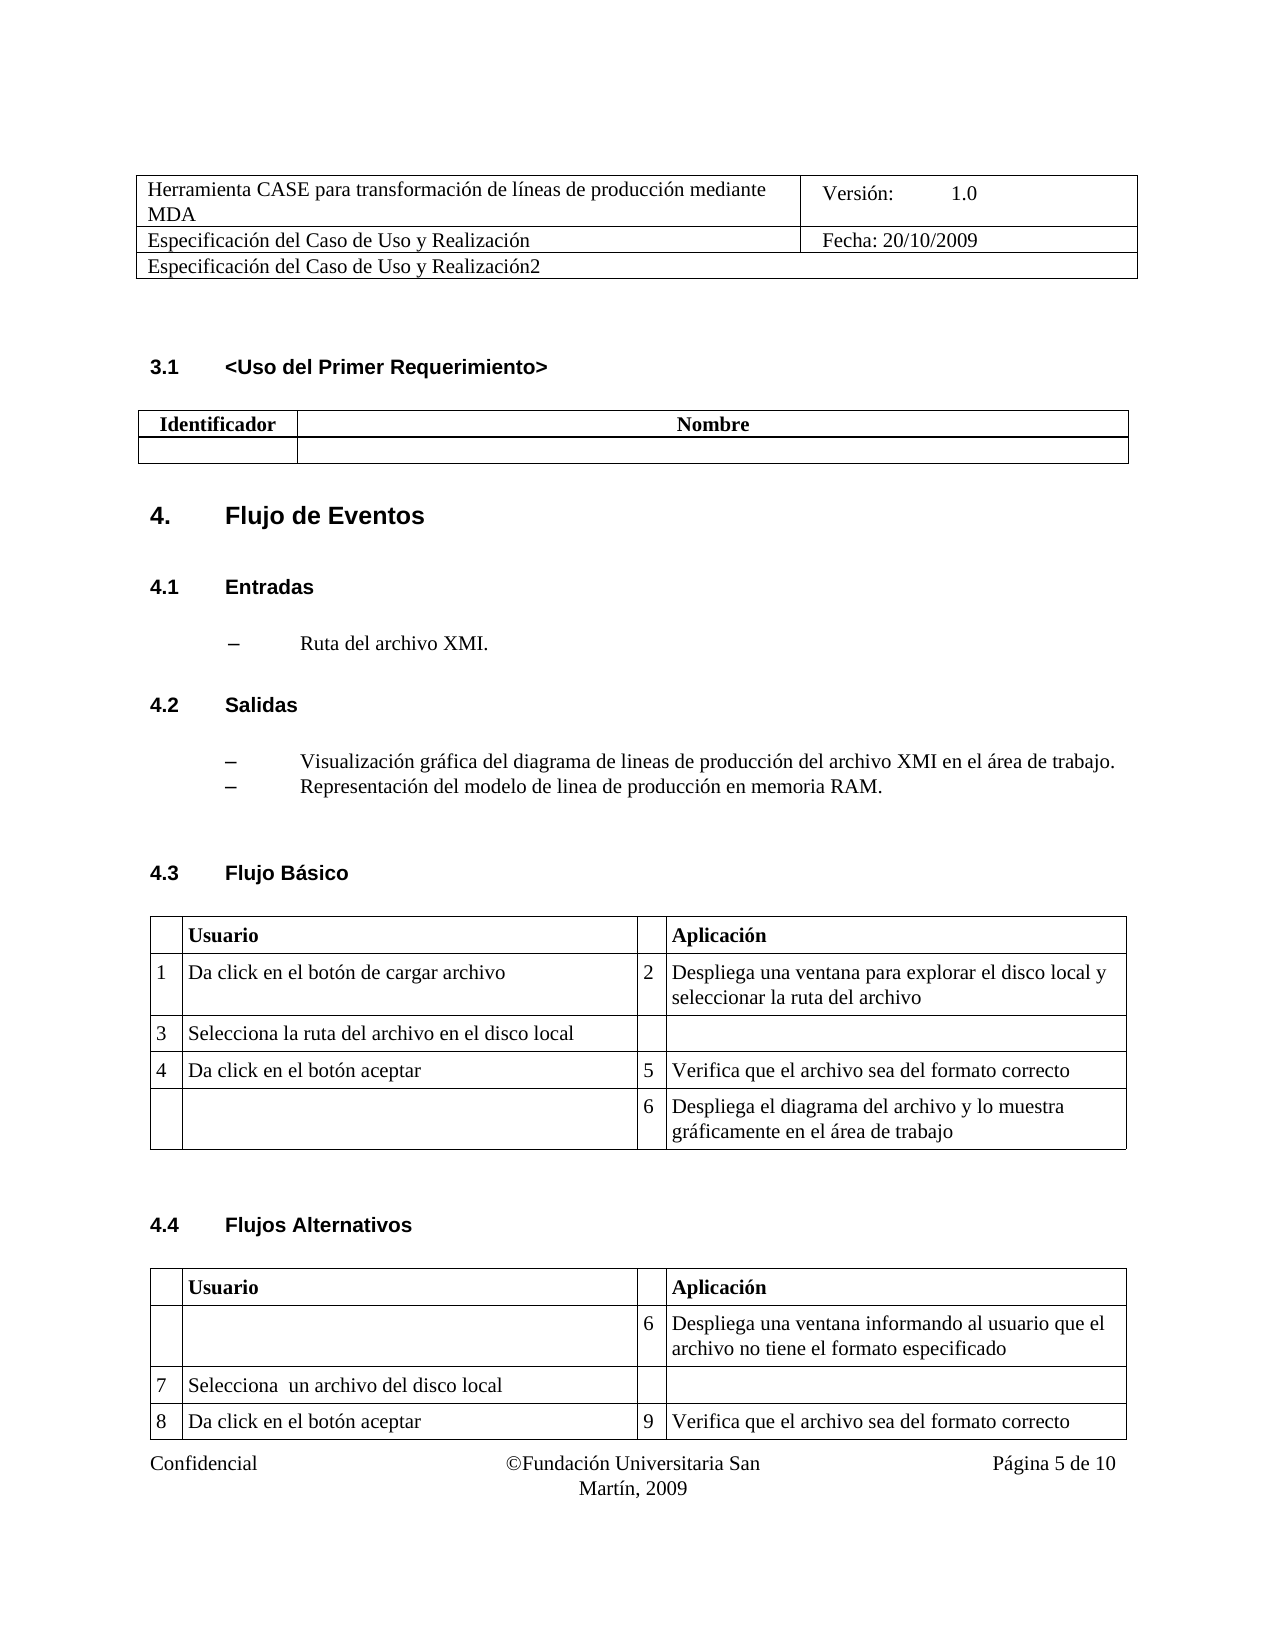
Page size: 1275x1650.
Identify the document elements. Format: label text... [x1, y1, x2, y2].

subtitle Flujos Alternativos [150, 1212, 1125, 1237]
table_cell [151, 1306, 182, 1366]
table_cell [667, 1367, 1126, 1403]
list Visualización gráfica del diagrama de lineas de producción del archivo XMI en el área de trabajo. [225, 748, 1125, 773]
table_header Identificador [139, 411, 297, 436]
table_cell Despliega una ventana para explorar el disco local y seleccionar la ruta del archivo [667, 954, 1126, 1014]
table_cell [183, 1306, 637, 1366]
table_cell [638, 1016, 666, 1051]
list Representación del modelo de linea de producción en memoria RAM. [225, 773, 1125, 798]
table_cell 5 [638, 1052, 666, 1088]
table_cell 6 [638, 1306, 666, 1366]
table_cell [151, 1089, 182, 1149]
table_header Usuario [183, 917, 637, 953]
table_cell Despliega el diagrama del archivo y lo muestra gráficamente en el área de trabajo [667, 1089, 1126, 1149]
table_cell 9 [638, 1404, 666, 1439]
subtitle Salidas [150, 692, 1125, 717]
table_cell Da click en el botón de cargar archivo [183, 954, 637, 1014]
table_header Usuario [183, 1269, 637, 1304]
table_cell 3 [151, 1016, 182, 1051]
table_header [151, 917, 182, 953]
table_cell [183, 1089, 637, 1149]
table_header [638, 1269, 666, 1304]
table_cell 4 [151, 1052, 182, 1088]
table_cell [638, 1367, 666, 1403]
table_cell Selecciona la ruta del archivo en el disco local [183, 1016, 637, 1051]
subtitle Entradas [150, 573, 1125, 598]
table_cell [298, 438, 1128, 462]
table_cell [139, 438, 297, 462]
table_cell 6 [638, 1089, 666, 1149]
table_header Aplicación [667, 1269, 1126, 1304]
subtitle <Uso del Primer Requerimiento> [150, 354, 1125, 379]
table_cell Da click en el botón aceptar [183, 1052, 637, 1088]
list Ruta del archivo XMI. [228, 630, 1125, 655]
table_cell Da click en el botón aceptar [183, 1404, 637, 1439]
table_cell 2 [638, 954, 666, 1014]
table_cell 7 [151, 1367, 182, 1403]
table_cell 8 [151, 1404, 182, 1439]
table_cell 1 [151, 954, 182, 1014]
table_cell Verifica que el archivo sea del formato correcto [667, 1404, 1126, 1439]
table_cell Verifica que el archivo sea del formato correcto [667, 1052, 1126, 1088]
table_cell Selecciona un archivo del disco local [183, 1367, 637, 1403]
table_header [151, 1269, 182, 1304]
subtitle Flujo Básico [150, 860, 1125, 885]
table_header Aplicación [667, 917, 1126, 953]
table_cell Despliega una ventana informando al usuario que el archivo no tiene el formato especificado [667, 1306, 1126, 1366]
table_header [638, 917, 666, 953]
table_cell [667, 1016, 1126, 1051]
subtitle Flujo de Eventos [150, 501, 1125, 530]
table_header Nombre [298, 411, 1128, 436]
